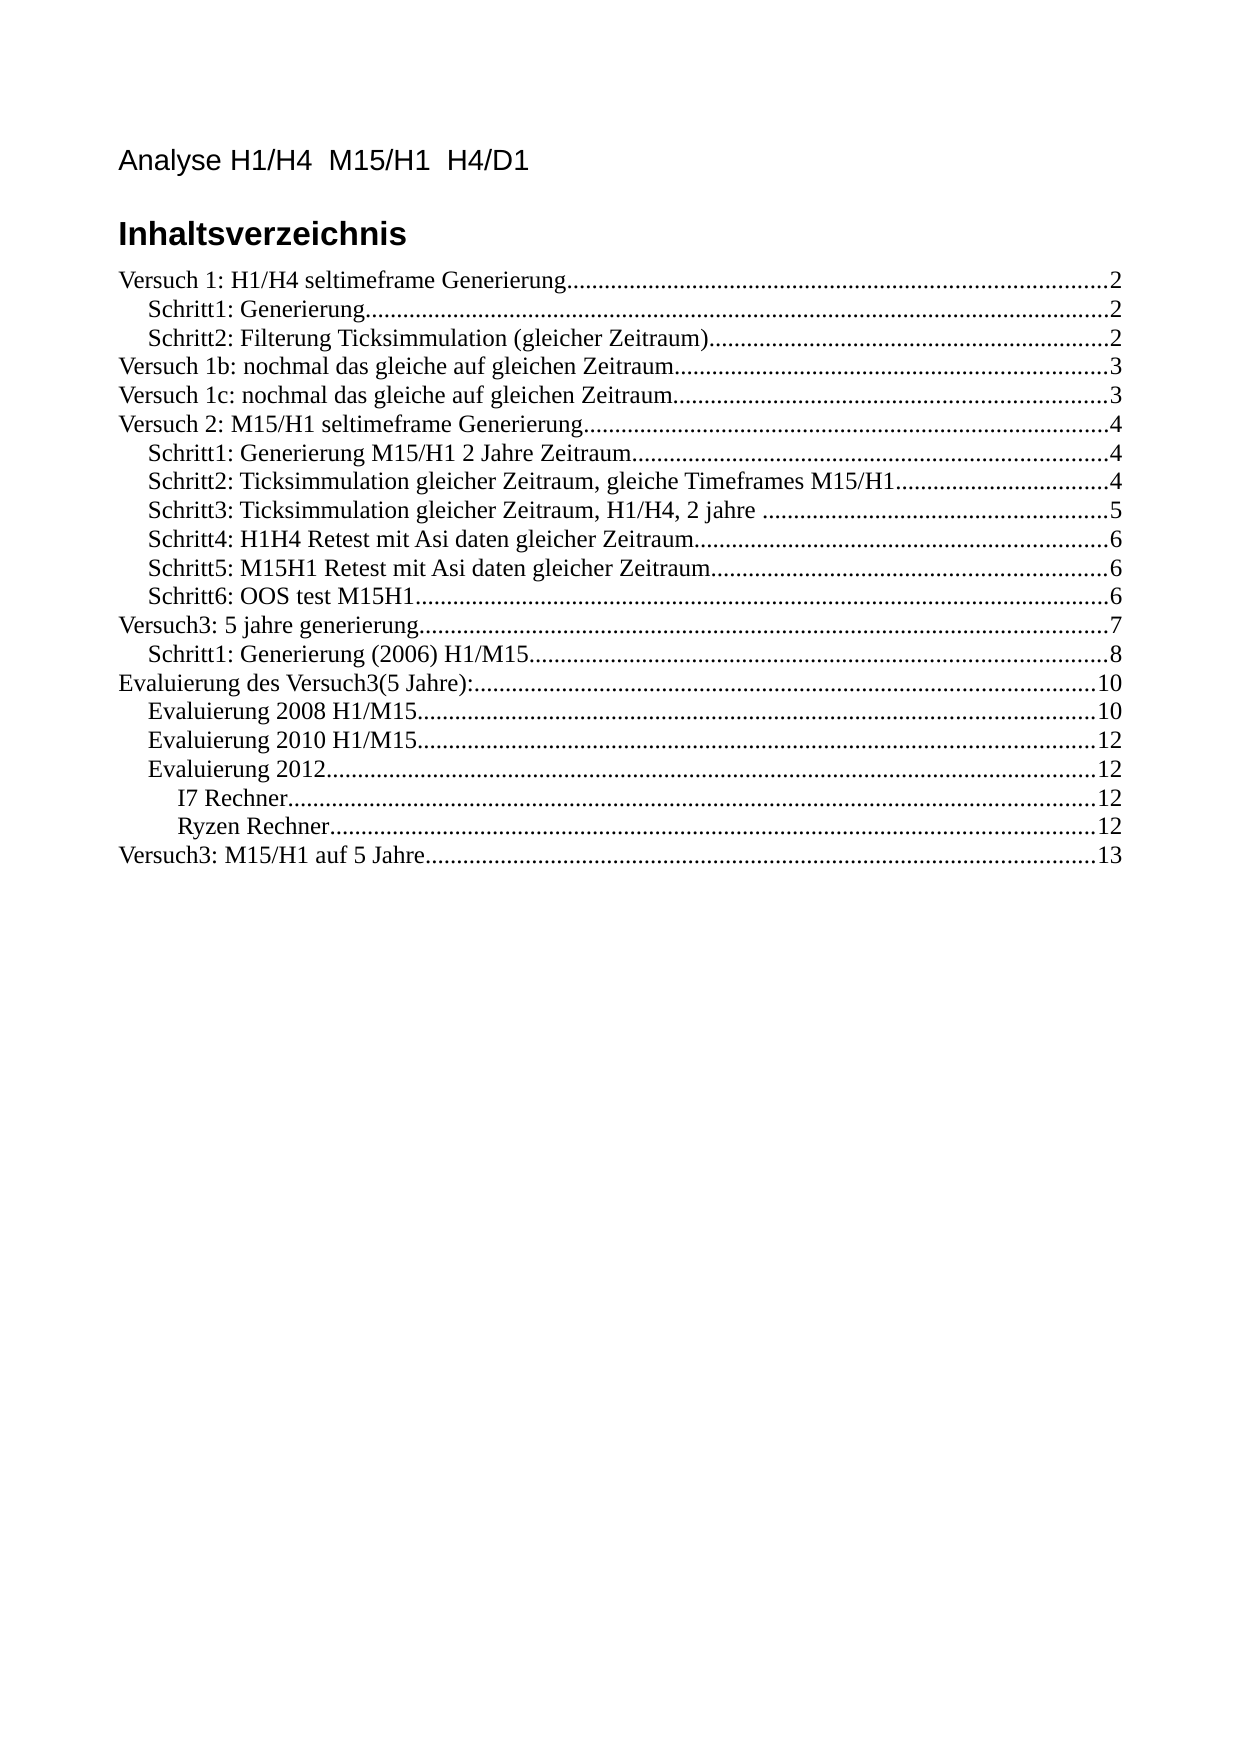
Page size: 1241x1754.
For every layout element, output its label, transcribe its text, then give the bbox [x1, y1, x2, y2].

text Evaluierung 2008 H1/M15 10 [148, 696, 1122, 725]
text Ryzen Rechner 12 [177, 811, 1122, 840]
text Schritt4: H1H4 Retest mit Asi daten gleicher Zeitraum 6 [148, 524, 1122, 553]
subtitle Inhaltsverzeichnis [118, 214, 1122, 253]
text Schritt1: Generierung 2 [148, 294, 1122, 323]
text Versuch 1c: nochmal das gleiche auf gleichen Zeitraum 3 [118, 380, 1122, 409]
text Versuch 1b: nochmal das gleiche auf gleichen Zeitraum 3 [118, 351, 1122, 380]
text Schritt2: Filterung Ticksimmulation (gleicher Zeitraum) 2 [148, 323, 1122, 351]
text Schritt1: Generierung (2006) H1/M15 8 [148, 639, 1122, 668]
text I7 Rechner 12 [177, 783, 1122, 811]
text Versuch3: M15/H1 auf 5 Jahre 13 [118, 840, 1122, 869]
text Schritt2: Ticksimmulation gleicher Zeitraum, gleiche Timeframes M15/H1 4 [148, 466, 1122, 495]
subtitle Analyse H1/H4 M15/H1 H4/D1 [118, 143, 1122, 177]
text Versuch3: 5 jahre generierung 7 [118, 610, 1122, 639]
text Evaluierung des Versuch3(5 Jahre): 10 [118, 668, 1122, 696]
text Evaluierung 2012 12 [148, 754, 1122, 783]
text Schritt1: Generierung M15/H1 2 Jahre Zeitraum 4 [148, 438, 1122, 466]
text Versuch 2: M15/H1 seltimeframe Generierung 4 [118, 409, 1122, 438]
text Versuch 1: H1/H4 seltimeframe Generierung 2 [118, 265, 1122, 294]
text Evaluierung 2010 H1/M15 12 [148, 725, 1122, 754]
text Schritt6: OOS test M15H1 6 [148, 581, 1122, 610]
text Schritt3: Ticksimmulation gleicher Zeitraum, H1/H4, 2 jahre 5 [148, 495, 1122, 524]
text Schritt5: M15H1 Retest mit Asi daten gleicher Zeitraum 6 [148, 553, 1122, 581]
